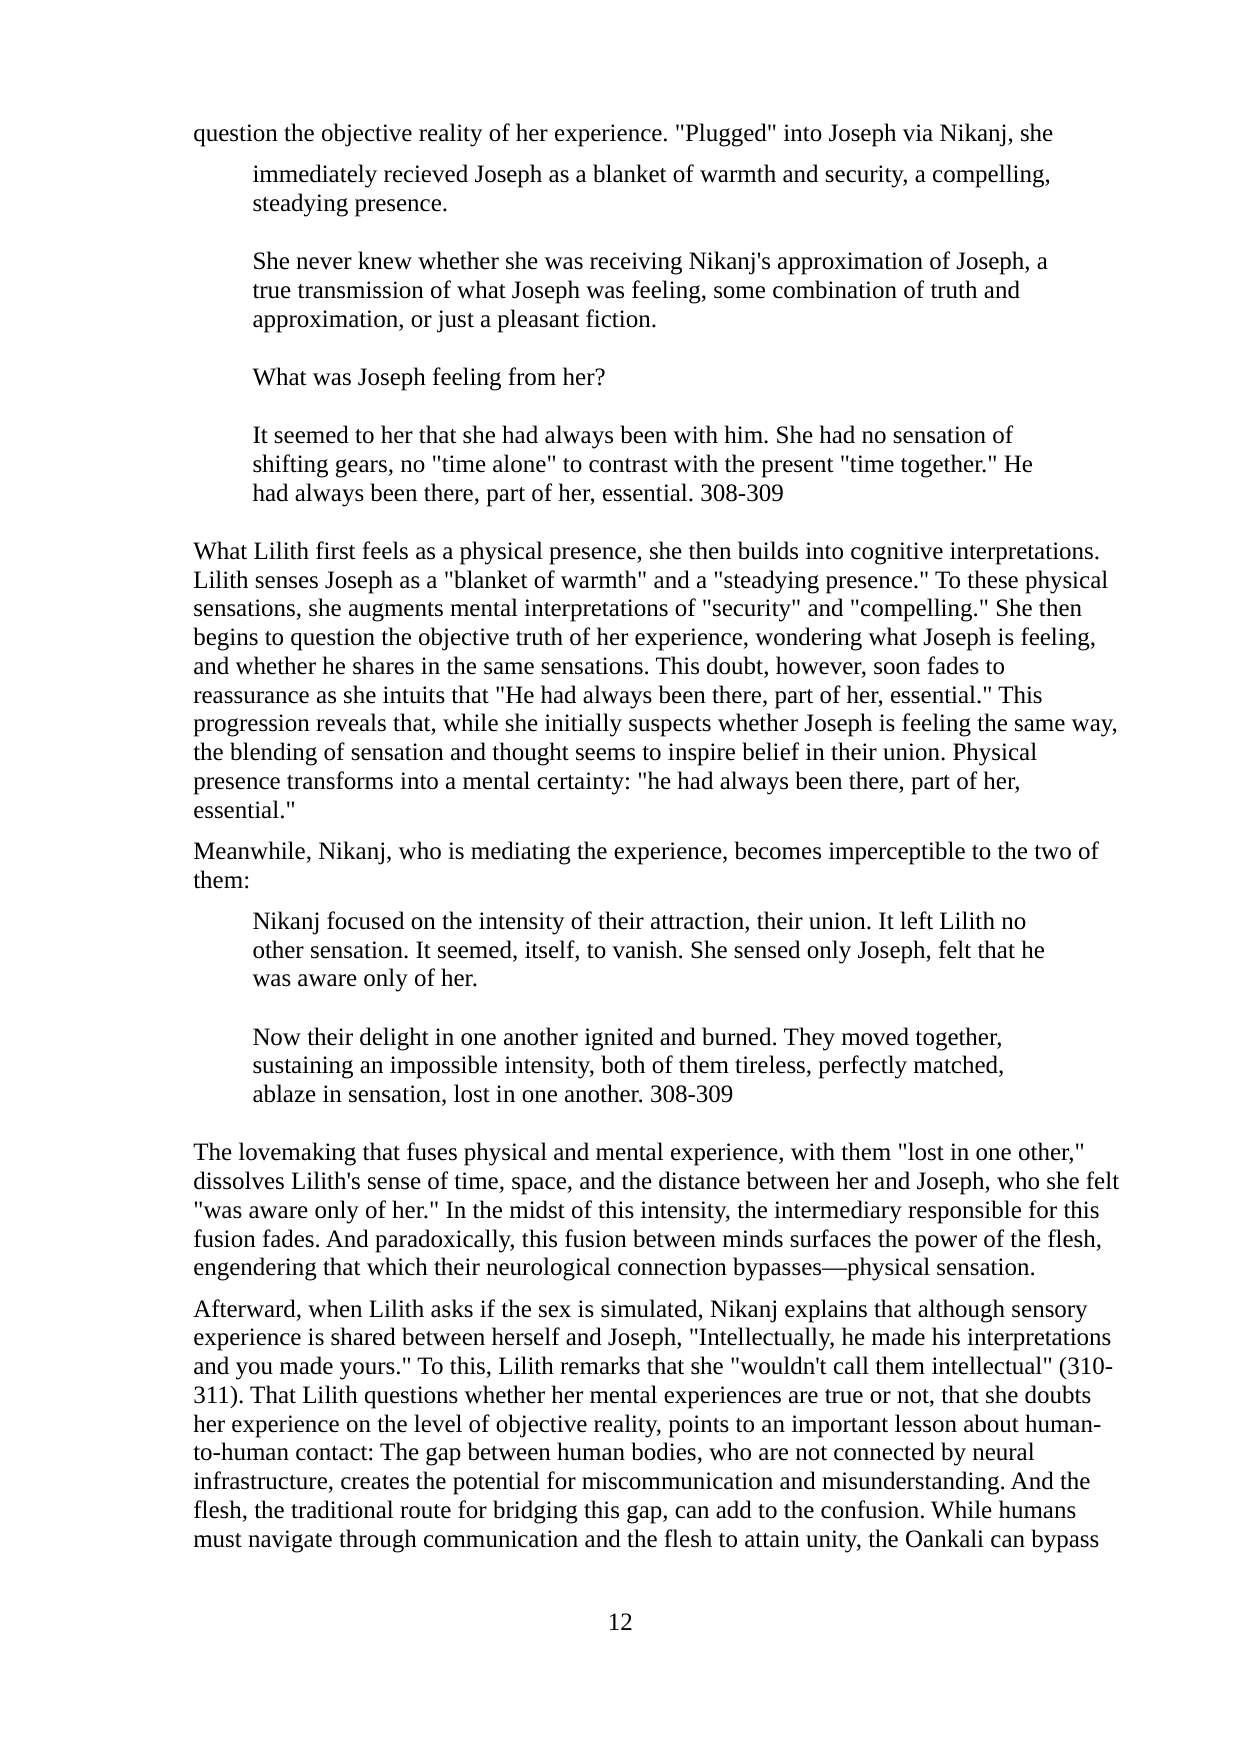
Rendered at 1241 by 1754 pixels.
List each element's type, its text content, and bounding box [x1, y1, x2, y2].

list She never knew whether she was receiving Nikanj's approximation of Joseph, a true transmission of what Joseph was feeling, some combination of truth and approximation, or just a pleasant fiction. [215, 246, 1063, 333]
list Afterward, when Lilith asks if the sex is simulated, Nikanj explains that although sensory experience is shared between herself and Joseph, "Intellectually, he made his interpretations and you made yours." To this, Lilith remarks that she "wouldn't call them intellectual" (310-311). That Lilith questions whether her mental experiences are true or not, that she doubts her experience on the level of objective reality, points to an important lesson about human-to-human contact: The gap between human bodies, who are not connected by neural infrastructure, creates the potential for miscommunication and misunderstanding. And the flesh, the traditional route for bridging this gap, can add to the confusion. While humans must navigate through communication and the flesh to attain unity, the Oankali can bypass [156, 1294, 1122, 1552]
list Now their delight in one another ignited and burned. They moved together, sustaining an impossible intensity, both of them tireless, perfectly matched, ablaze in sensation, lost in one another. 308-309 [215, 1022, 1063, 1108]
list immediately recieved Joseph as a blanket of warmth and security, a compelling, steadying presence. [215, 159, 1063, 217]
list question the objective reality of her experience. "Plugged" into Joseph via Nikanj, she [156, 118, 1122, 147]
list It seemed to her that she had always been with him. She had no sensation of shifting gears, no "time alone" to contrast with the present "time together." He had always been there, part of her, essential. 308-309 [215, 420, 1063, 507]
list Nikanj focused on the intensity of their attraction, their union. It left Lilith no other sensation. It seemed, itself, to vanish. She sensed only Joseph, felt that he was aware only of her. [215, 906, 1063, 992]
list The lovemaking that fuses physical and mental experience, with them "lost in one other," dissolves Lilith's sense of time, space, and the distance between her and Joseph, who she felt "was aware only of her." In the midst of this intensity, the intermediary responsible for this fusion fades. And paradoxically, this fusion between minds surfaces the power of the flesh, engendering that which their neurological connection bypasses—physical sensation. [156, 1137, 1122, 1281]
list Meanwhile, Nikanj, who is mediating the experience, becomes imperceptible to the two of them: [156, 836, 1122, 893]
list What Lilith first feels as a physical presence, she then builds into cognitive interpretations. Lilith senses Joseph as a "blanket of warmth" and a "steadying presence." To these physical sensations, she augments mental interpretations of "security" and "compelling." She then begins to question the objective truth of her experience, wondering what Joseph is feeling, and whether he shares in the same sensations. This doubt, however, soon fades to reassurance as she intuits that "He had always been there, part of her, essential." This progression reveals that, while she initially suspects whether Joseph is feeling the same way, the blending of sensation and thought seems to inspire belief in their union. Physical presence transforms into a mental certainty: "he had always been there, part of her, essential." [156, 536, 1122, 823]
list What was Joseph feeling from her? [215, 362, 1063, 391]
